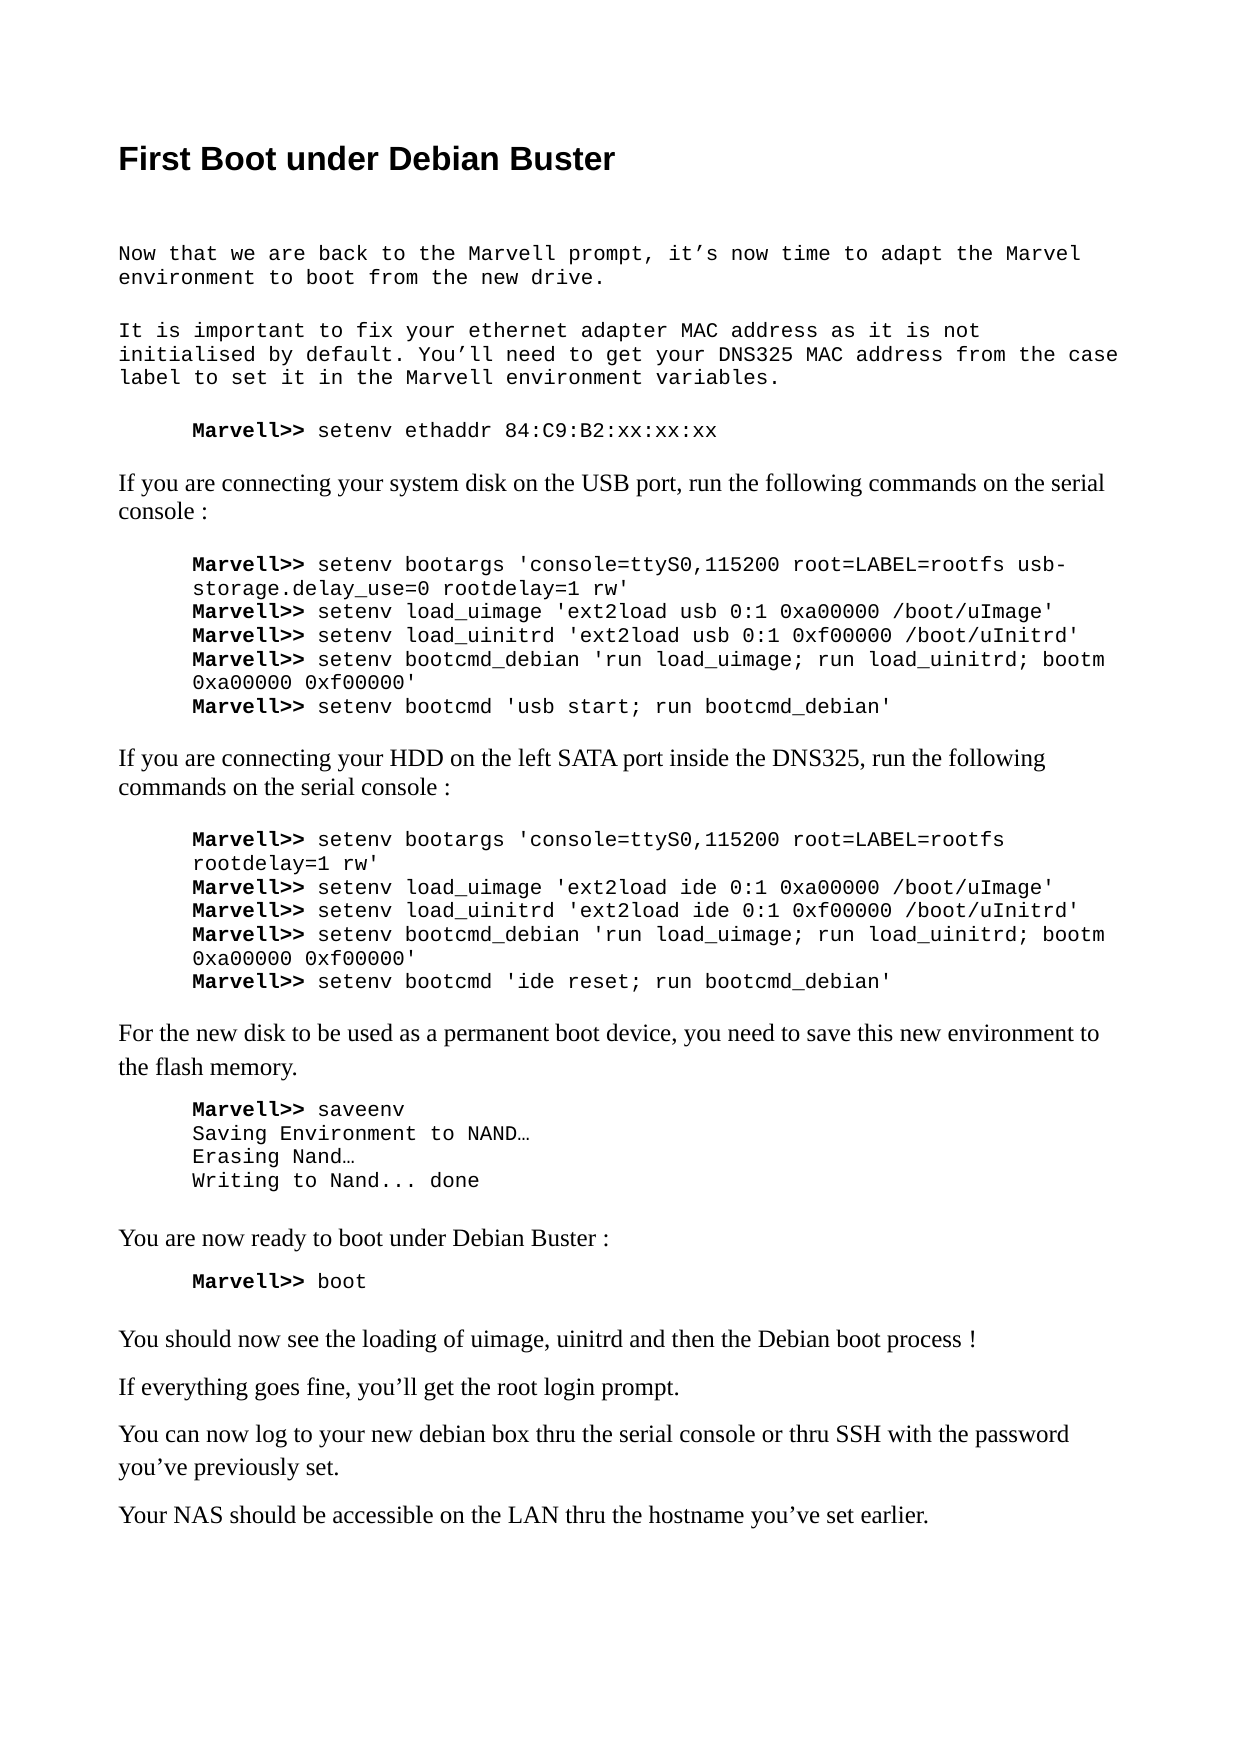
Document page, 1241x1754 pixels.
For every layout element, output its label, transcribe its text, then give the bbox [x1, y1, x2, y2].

text Your NAS should be accessible on the LAN thru the hostname you’ve set earlier. [118, 1500, 1122, 1528]
text For the new disk to be used as a permanent boot device, you need to save this new environment to the flash memory. [118, 1018, 1122, 1080]
text Marvell>> setenv ethaddr 84:C9:B2:xx:xx:xx [192, 420, 1122, 444]
text Marvell>> setenv bootargs 'console=ttyS0,115200 root=LABEL=rootfs rootdelay=1 rw' [192, 829, 1122, 877]
text If everything goes fine, you’ll get the root login prompt. [118, 1372, 1122, 1400]
text You can now log to your new debian box thru the serial console or thru SSH with the password you’ve previously set. [118, 1419, 1122, 1481]
text Marvell>> setenv bootcmd_debian 'run load_uimage; run load_uinitrd; bootm 0xa00000 0xf00000' [192, 924, 1122, 971]
text You are now ready to boot under Debian Buster : [118, 1223, 1122, 1252]
text Marvell>> boot [192, 1271, 1122, 1294]
text If you are connecting your HDD on the left SATA port inside the DNS325, run the following commands on the serial console : [118, 743, 1122, 801]
text Now that we are back to the Marvell prompt, it’s now time to adapt the Marvel environment to boot from the new drive. [118, 243, 1122, 291]
text Marvell>> setenv bootargs 'console=ttyS0,115200 root=LABEL=rootfs usb-storage.delay_use=0 rootdelay=1 rw' [192, 554, 1122, 601]
text Marvell>> setenv bootcmd 'ide reset; run bootcmd_debian' [192, 971, 1122, 995]
text Marvell>> setenv bootcmd_debian 'run load_uimage; run load_uinitrd; bootm 0xa00000 0xf00000' [192, 648, 1122, 696]
text Marvell>> setenv load_uimage 'ext2load ide 0:1 0xa00000 /boot/uImage' [192, 877, 1122, 900]
text You should now see the loading of uimage, uinitrd and then the Debian boot process ! [118, 1324, 1122, 1353]
text Marvell>> setenv load_uinitrd 'ext2load usb 0:1 0xf00000 /boot/uInitrd' [192, 625, 1122, 648]
text Marvell>> setenv load_uimage 'ext2load usb 0:1 0xa00000 /boot/uImage' [192, 601, 1122, 625]
text Marvell>> setenv load_uinitrd 'ext2load ide 0:1 0xf00000 /boot/uInitrd' [192, 900, 1122, 924]
text Marvell>> saveenv Saving Environment to NAND… Erasing Nand… Writing to Nand... done [192, 1099, 1122, 1194]
text If you are connecting your system disk on the USB port, run the following commands on the serial console : [118, 468, 1122, 525]
text It is important to fix your ethernet adapter MAC address as it is not initialised by default. You’ll need to get your DNS325 MAC address from the case label to set it in the Marvell environment variables. [118, 320, 1122, 391]
text Marvell>> setenv bootcmd 'usb start; run bootcmd_debian' [192, 696, 1122, 719]
subtitle First Boot under Debian Buster [118, 139, 1122, 178]
